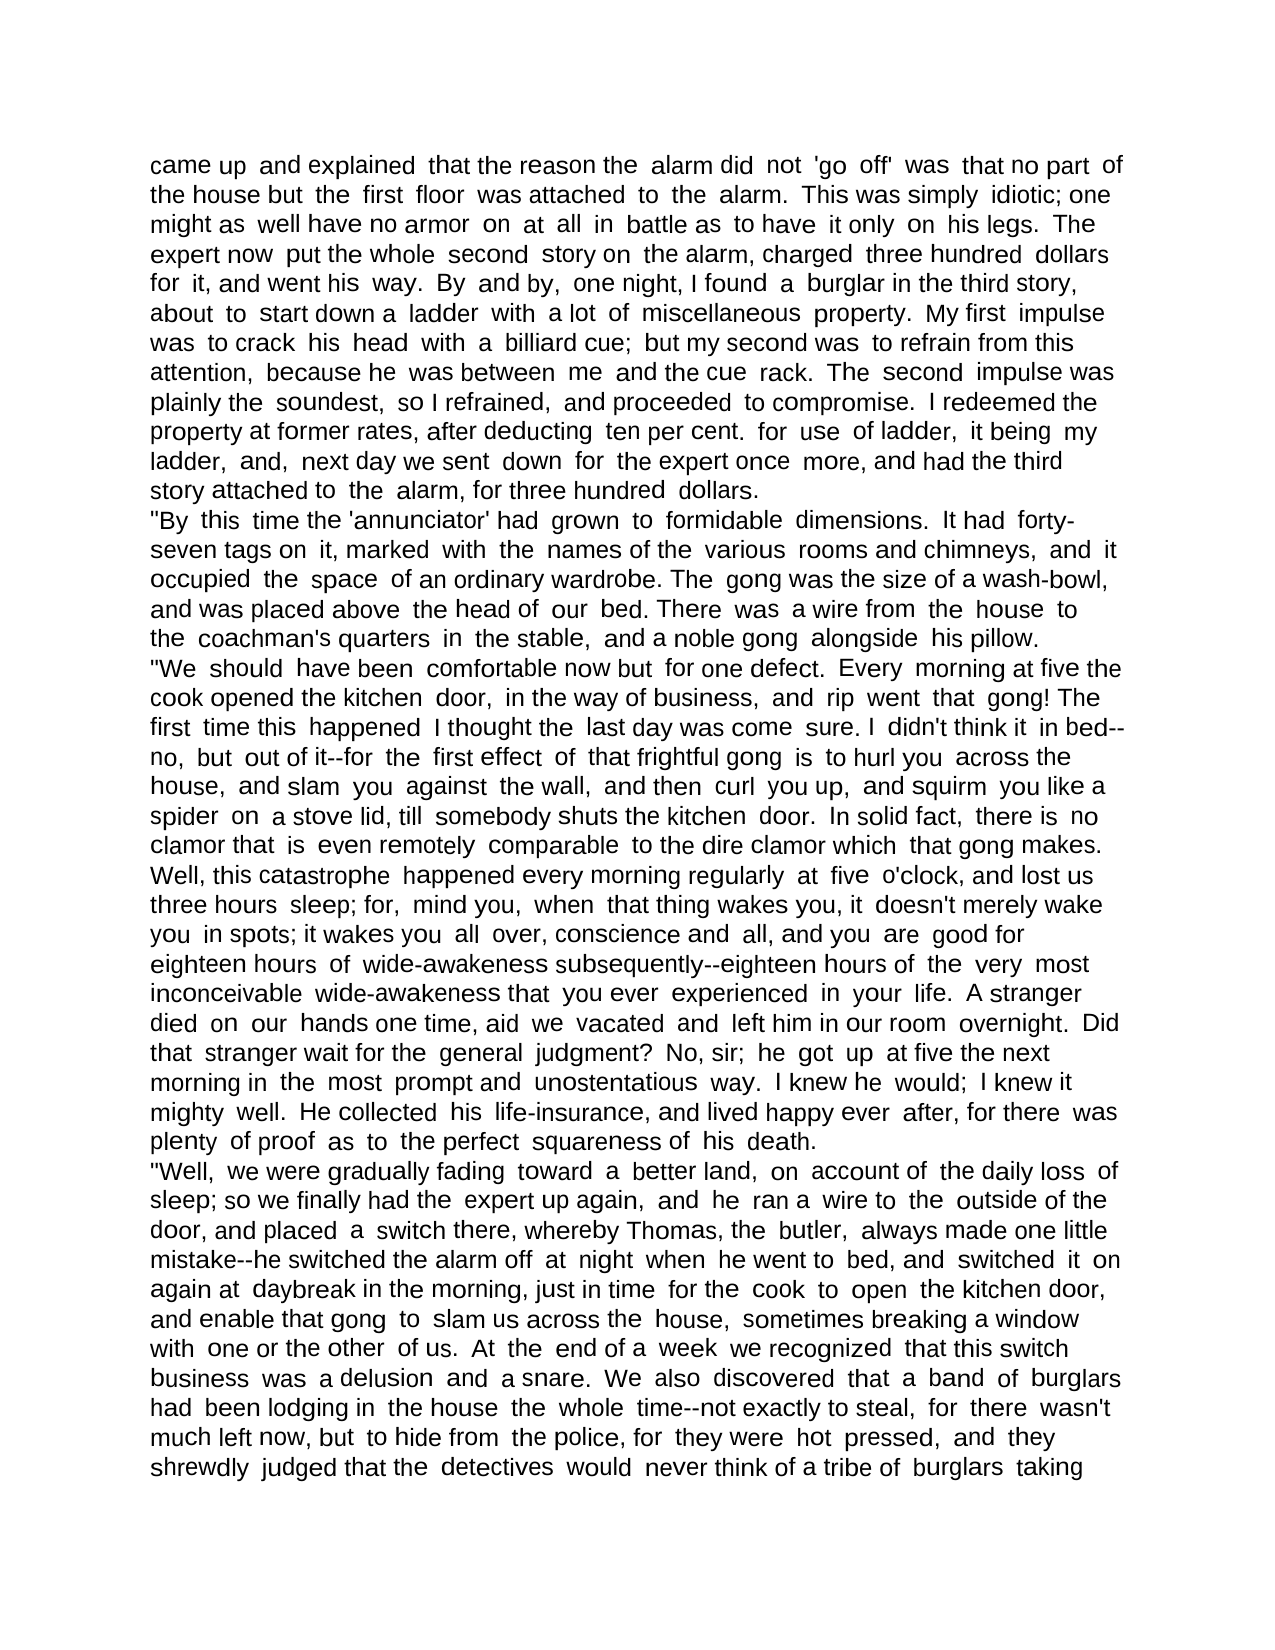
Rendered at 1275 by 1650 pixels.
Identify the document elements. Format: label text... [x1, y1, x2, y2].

text "We should have been comfortable now but for one defect. Every morning at five the cook opened the kitchen door, in the way of business, and rip went that gong! The first time this happened I thought the last day was come sure. I didn't think it in bed--no, but out of it--for the first effect of that frightful gong is to hurl you across the house, and slam you against the wall, and then curl you up, and squirm you like a spider on a stove lid, till somebody shuts the kitchen door. In solid fact, there is no clamor that is even remotely comparable to the dire clamor which that gong makes. Well, this catastrophe happened every morning regularly at five o'clock, and lost us three hours sleep; for, mind you, when that thing wakes you, it doesn't merely wake you in spots; it wakes you all over, conscience and all, and you are good for eighteen hours of wide-awakeness subsequently--eighteen hours of the very most inconceivable wide-awakeness that you ever experienced in your life. A stranger died on our hands one time, aid we vacated and left him in our room overnight. Did that stranger wait for the general judgment? No, sir; he got up at five the next morning in the most prompt and unostentatious way. I knew he would; I knew it mighty well. He collected his life-insurance, and lived happy ever after, for there was plenty of proof as to the perfect squareness of his death. [150, 653, 1125, 1156]
text came up and explained that the reason the alarm did not 'go off' was that no part of the house but the first floor was attached to the alarm. This was simply idiotic; one might as well have no armor on at all in battle as to have it only on his legs. The expert now put the whole second story on the alarm, charged three hundred dollars for it, and went his way. By and by, one night, I found a burglar in the third story, about to start down a ladder with a lot of miscellaneous property. My first impulse was to crack his head with a billiard cue; but my second was to refrain from this attention, because he was between me and the cue rack. The second impulse was plainly the soundest, so I refrained, and proceeded to compromise. I redeemed the property at former rates, after deducting ten per cent. for use of ladder, it being my ladder, and, next day we sent down for the expert once more, and had the third story attached to the alarm, for three hundred dollars. [150, 150, 1125, 505]
text "Well, we were gradually fading toward a better land, on account of the daily loss of sleep; so we finally had the expert up again, and he ran a wire to the outside of the door, and placed a switch there, whereby Thomas, the butler, always made one little mistake--he switched the alarm off at night when he went to bed, and switched it on again at daybreak in the morning, just in time for the cook to open the kitchen door, and enable that gong to slam us across the house, sometimes breaking a window with one or the other of us. At the end of a week we recognized that this switch business was a delusion and a snare. We also discovered that a band of burglars had been lodging in the house the whole time--not exactly to steal, for there wasn't much left now, but to hide from the police, for they were hot pressed, and they shrewdly judged that the detectives would never think of a tribe of burglars taking [150, 1156, 1125, 1481]
text "By this time the 'annunciator' had grown to formidable dimensions. It had forty-seven tags on it, marked with the names of the various rooms and chimneys, and it occupied the space of an ordinary wardrobe. The gong was the size of a wash-bowl, and was placed above the head of our bed. There was a wire from the house to the coachman's quarters in the stable, and a noble gong alongside his pillow. [150, 505, 1125, 653]
